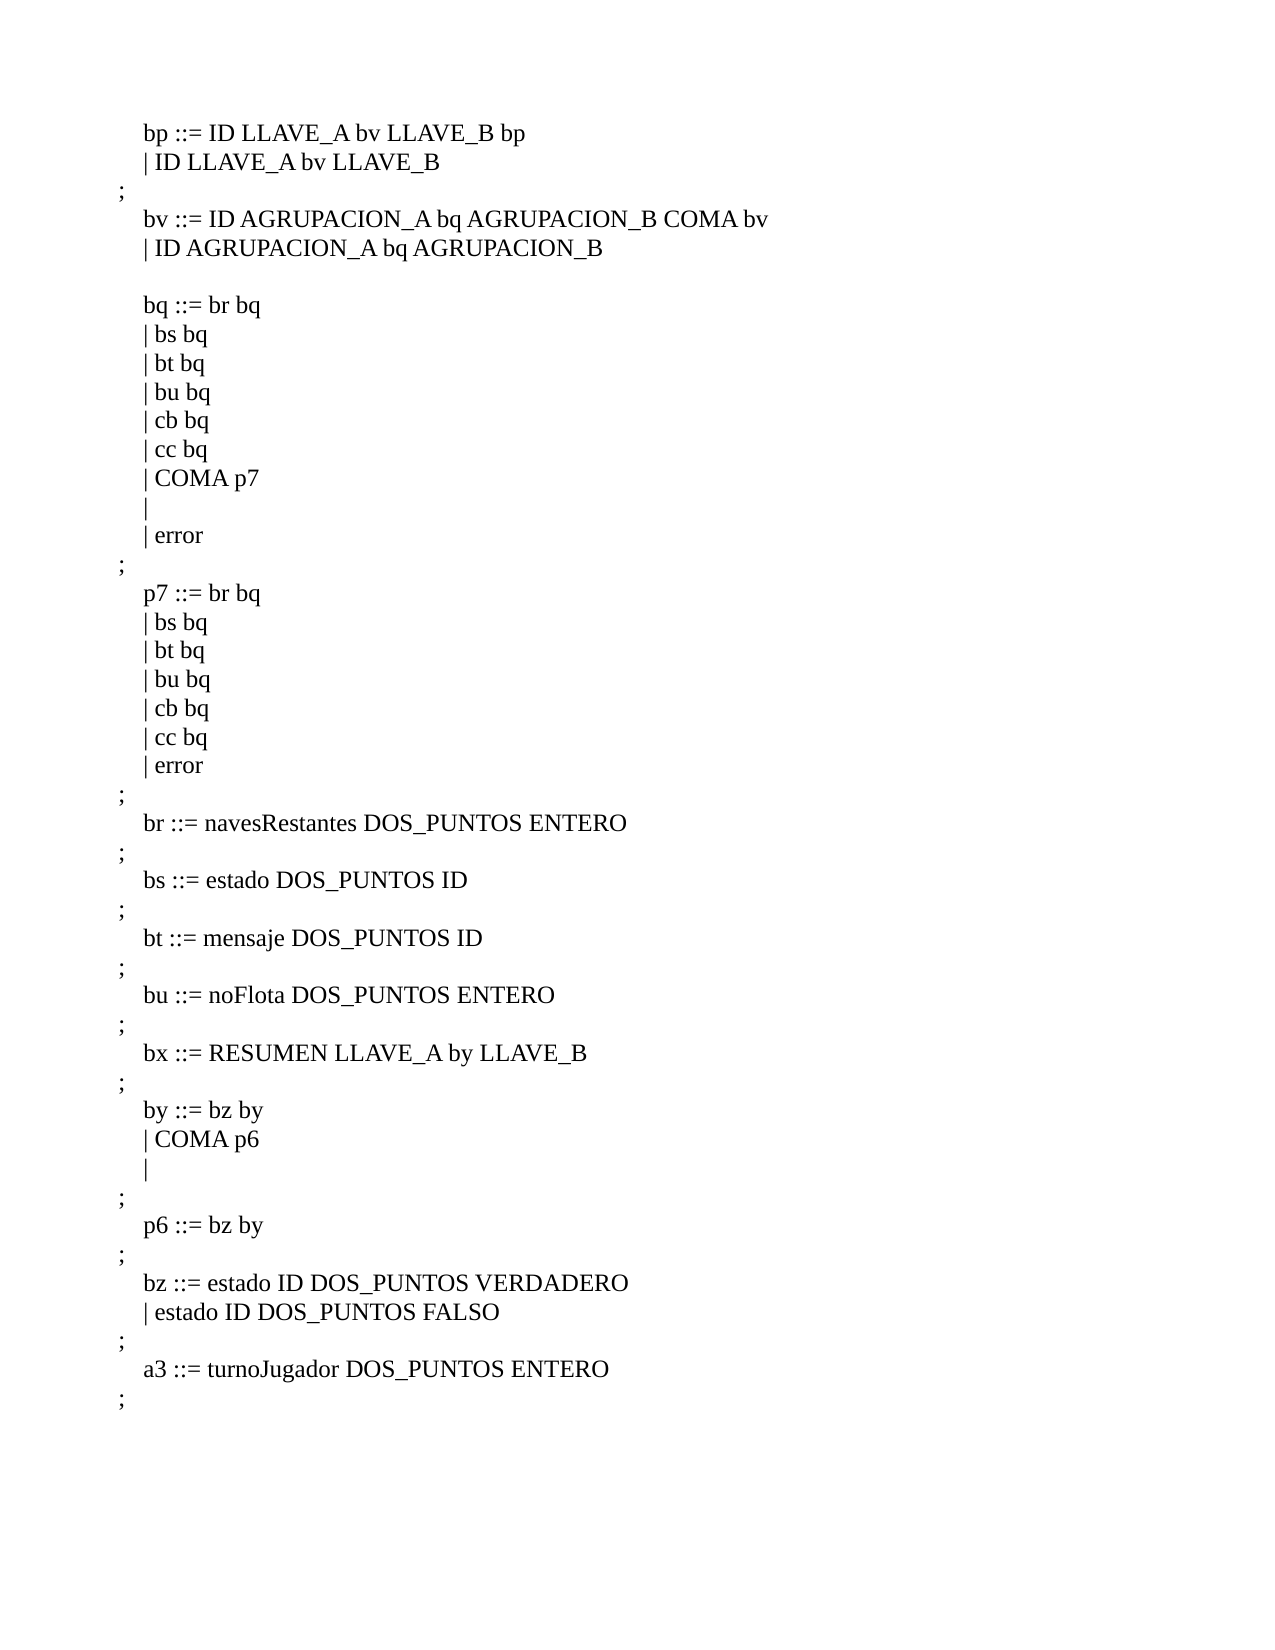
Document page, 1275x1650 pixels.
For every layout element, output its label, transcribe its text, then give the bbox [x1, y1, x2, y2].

text | ID LLAVE_A bv LLAVE_B [118, 147, 1157, 176]
text a3 ::= turnoJugador DOS_PUNTOS ENTERO [118, 1354, 1157, 1383]
text bp ::= ID LLAVE_A bv LLAVE_B bp [118, 118, 1157, 147]
text | estado ID DOS_PUNTOS FALSO [118, 1297, 1157, 1326]
text ; [118, 837, 1157, 866]
text ; [118, 549, 1157, 578]
text ; [118, 1326, 1157, 1354]
text | ID AGRUPACION_A bq AGRUPACION_B [118, 233, 1157, 262]
text ; [118, 952, 1157, 981]
text | COMA p7 [118, 463, 1157, 492]
text p6 ::= bz by [118, 1211, 1157, 1239]
text ; [118, 1067, 1157, 1096]
text bq ::= br bq [118, 291, 1157, 319]
text ; [118, 1239, 1157, 1268]
text | error [118, 521, 1157, 549]
text ; [118, 1383, 1157, 1412]
text | [118, 1153, 1157, 1182]
text p7 ::= br bq [118, 578, 1157, 607]
text | cc bq [118, 434, 1157, 463]
text bt ::= mensaje DOS_PUNTOS ID [118, 923, 1157, 952]
text bz ::= estado ID DOS_PUNTOS VERDADERO [118, 1268, 1157, 1297]
text | cc bq [118, 722, 1157, 751]
text | bs bq [118, 319, 1157, 348]
text | COMA p6 [118, 1124, 1157, 1153]
text ; [118, 176, 1157, 204]
text | error [118, 751, 1157, 779]
text | bs bq [118, 607, 1157, 636]
text by ::= bz by [118, 1096, 1157, 1124]
text ; [118, 1009, 1157, 1038]
text bx ::= RESUMEN LLAVE_A by LLAVE_B [118, 1038, 1157, 1067]
text ; [118, 1182, 1157, 1211]
text | bt bq [118, 636, 1157, 664]
text | cb bq [118, 406, 1157, 434]
text | [118, 492, 1157, 521]
text ; [118, 894, 1157, 923]
text br ::= navesRestantes DOS_PUNTOS ENTERO [118, 808, 1157, 837]
text | bu bq [118, 377, 1157, 406]
text | bt bq [118, 348, 1157, 377]
text ; [118, 779, 1157, 808]
text bs ::= estado DOS_PUNTOS ID [118, 866, 1157, 894]
text | bu bq [118, 664, 1157, 693]
text bv ::= ID AGRUPACION_A bq AGRUPACION_B COMA bv [118, 204, 1157, 233]
text bu ::= noFlota DOS_PUNTOS ENTERO [118, 981, 1157, 1009]
text | cb bq [118, 693, 1157, 722]
